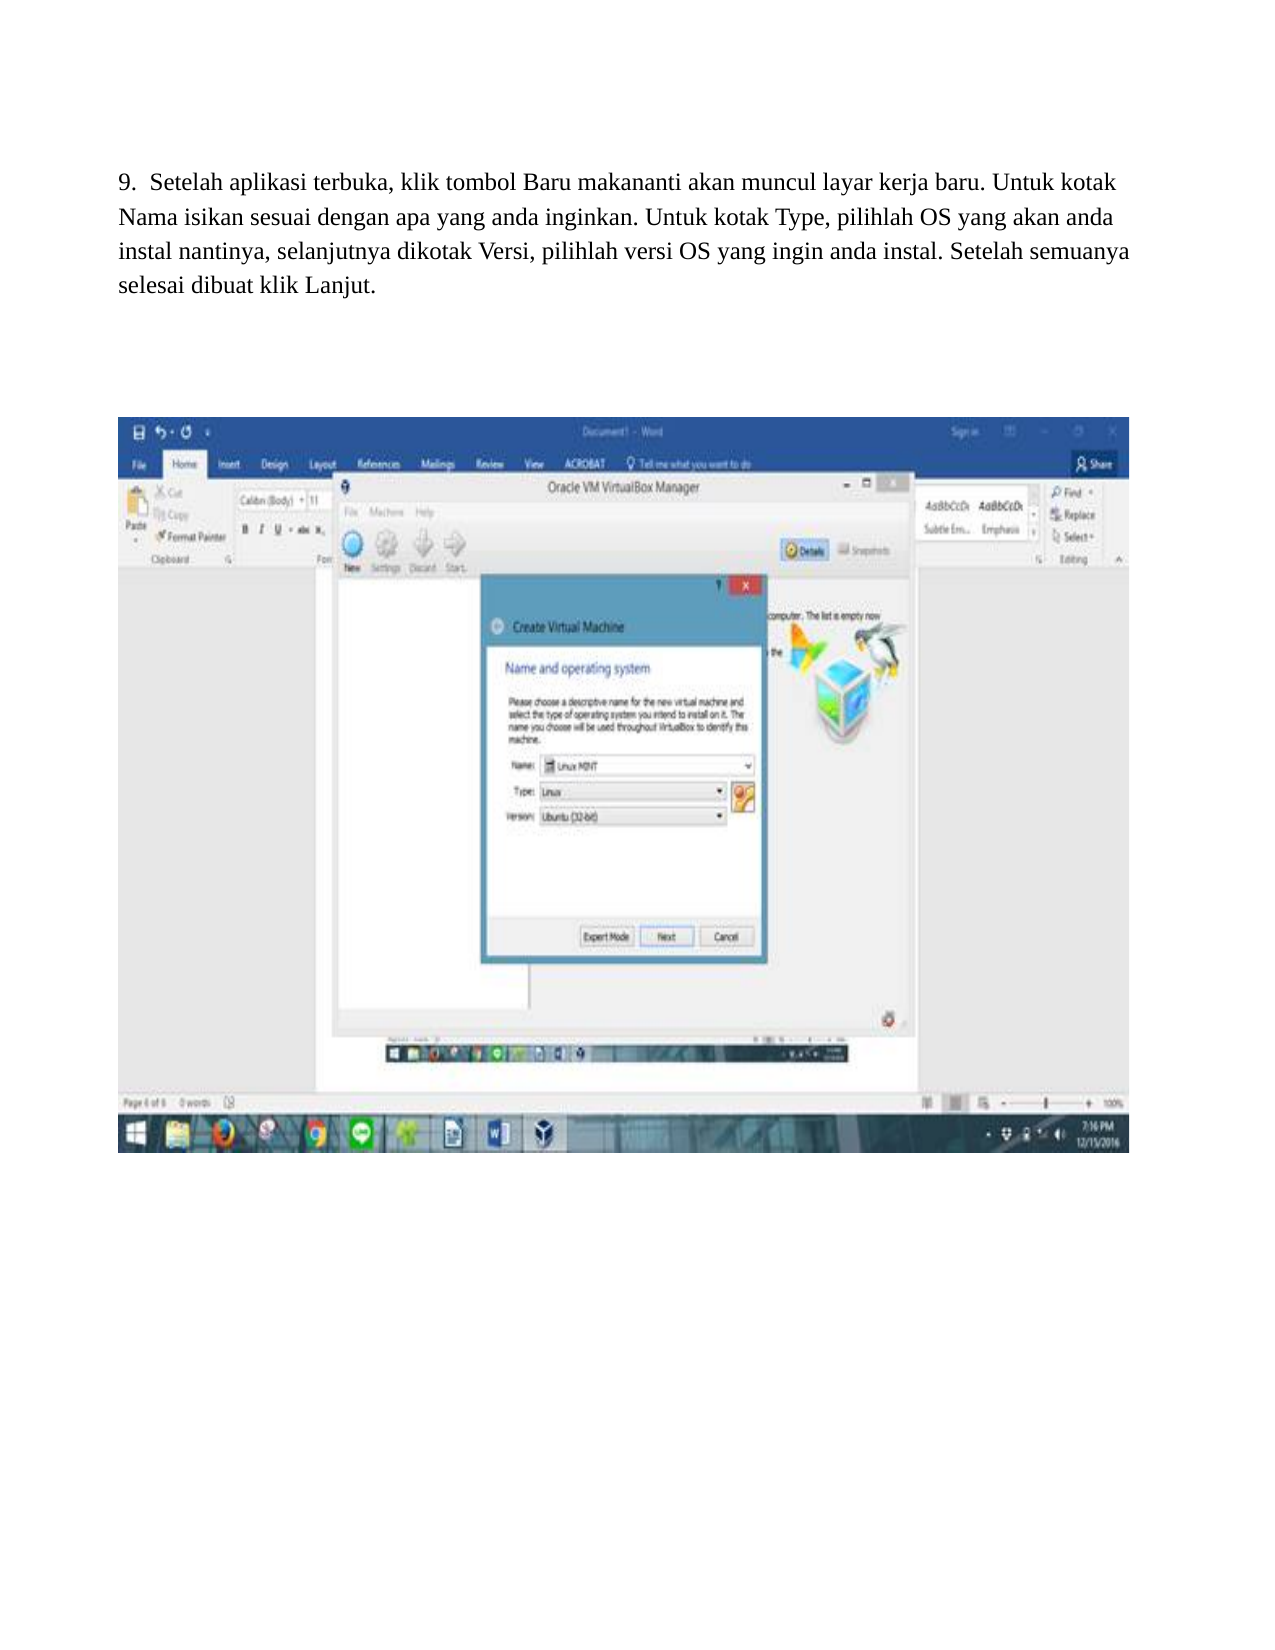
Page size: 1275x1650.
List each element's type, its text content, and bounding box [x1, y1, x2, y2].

text 9. Setelah aplikasi terbuka, klik tombol Baru makananti akan muncul layar kerja baru. Untuk kotak Nama isikan sesuai dengan apa yang anda inginkan. Untuk kotak Type, pilihlah OS yang akan anda instal nantinya, selanjutnya dikotak Versi, pilihlah versi OS yang ingin anda instal. Setelah semuanya selesai dibuat klik Lanjut. [118, 167, 1157, 299]
picture [118, 417, 1130, 1153]
